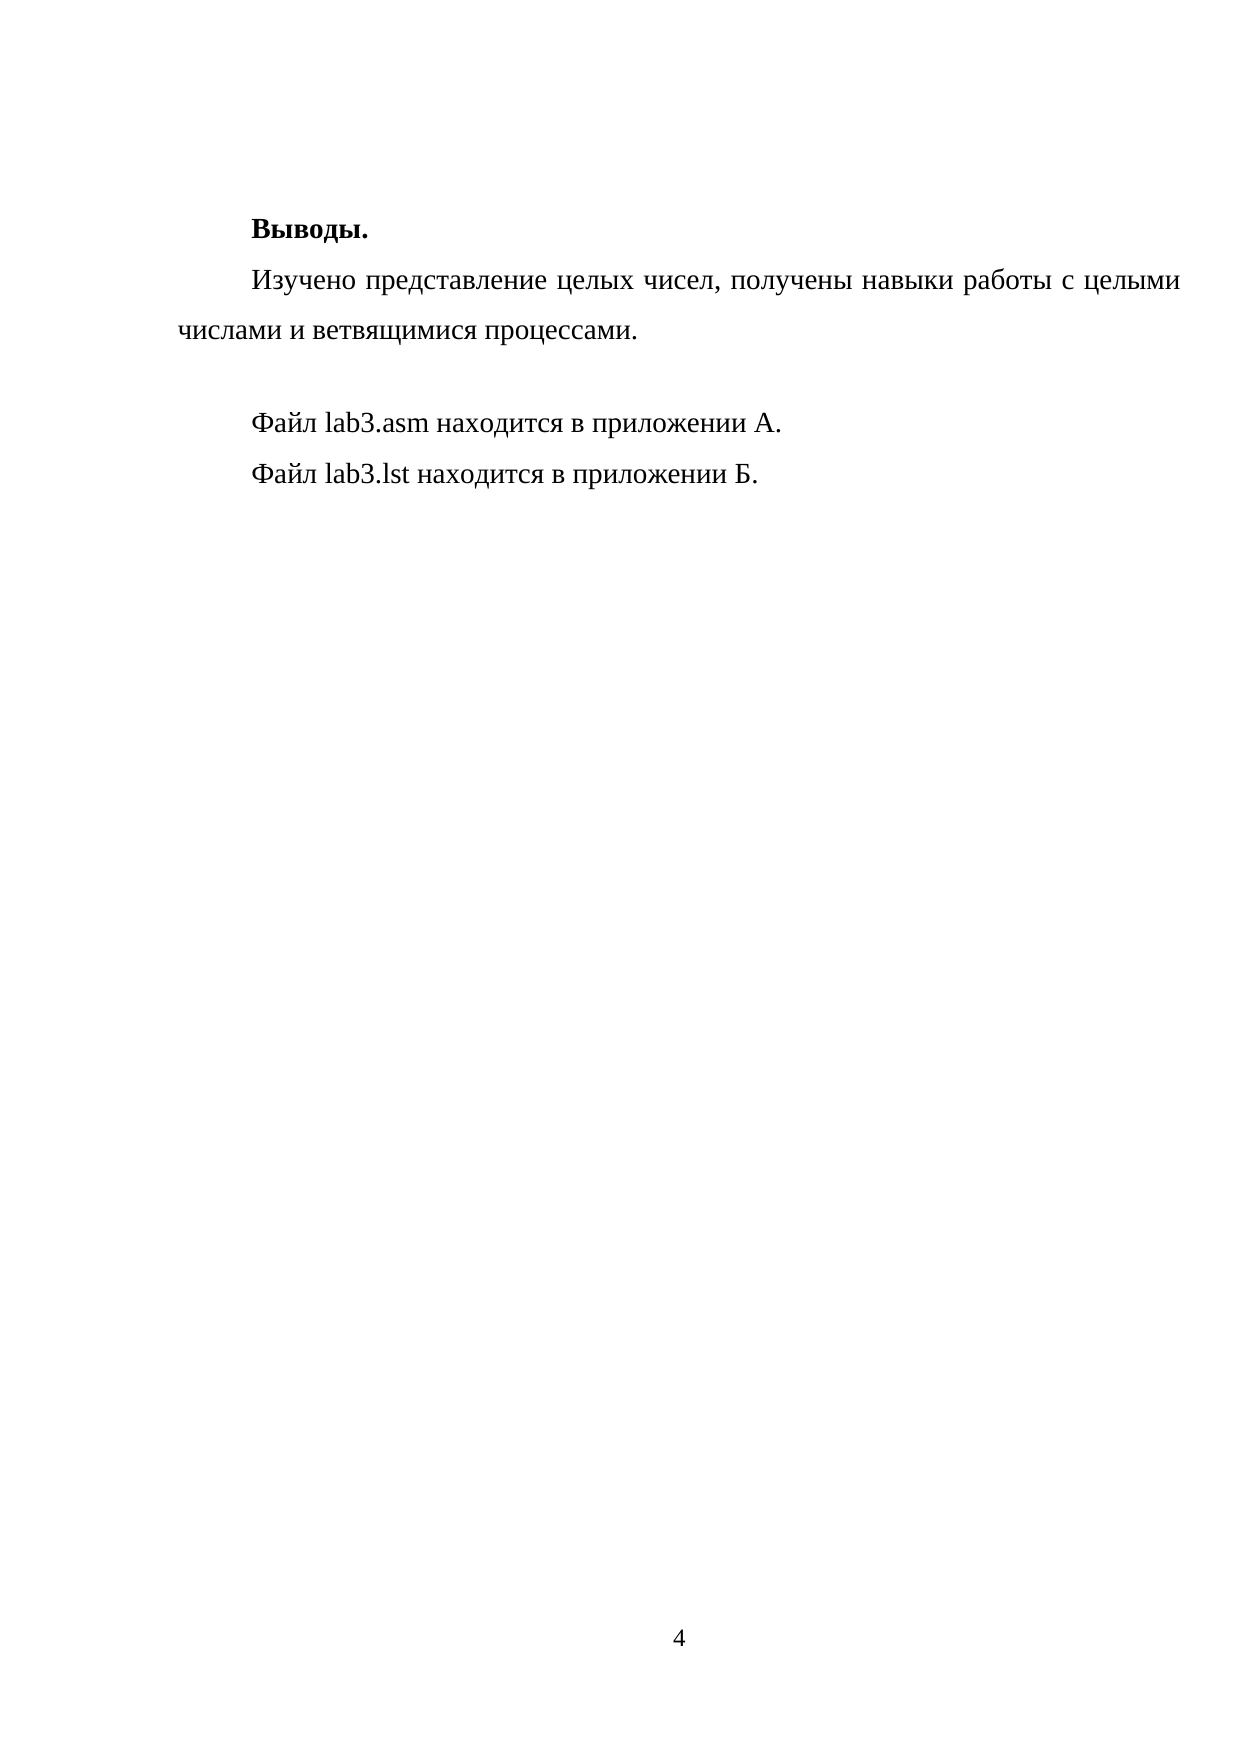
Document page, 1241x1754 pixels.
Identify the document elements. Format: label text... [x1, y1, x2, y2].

text Изучено представление целых чисел, получены навыки работы с целыми числами и ветвящимися процессами. [177, 262, 1181, 346]
text Выводы. [177, 212, 1181, 245]
text Файл lab3.lst находится в приложении Б. [177, 456, 1181, 489]
text Файл lab3.asm находится в приложении А. [177, 406, 1181, 439]
